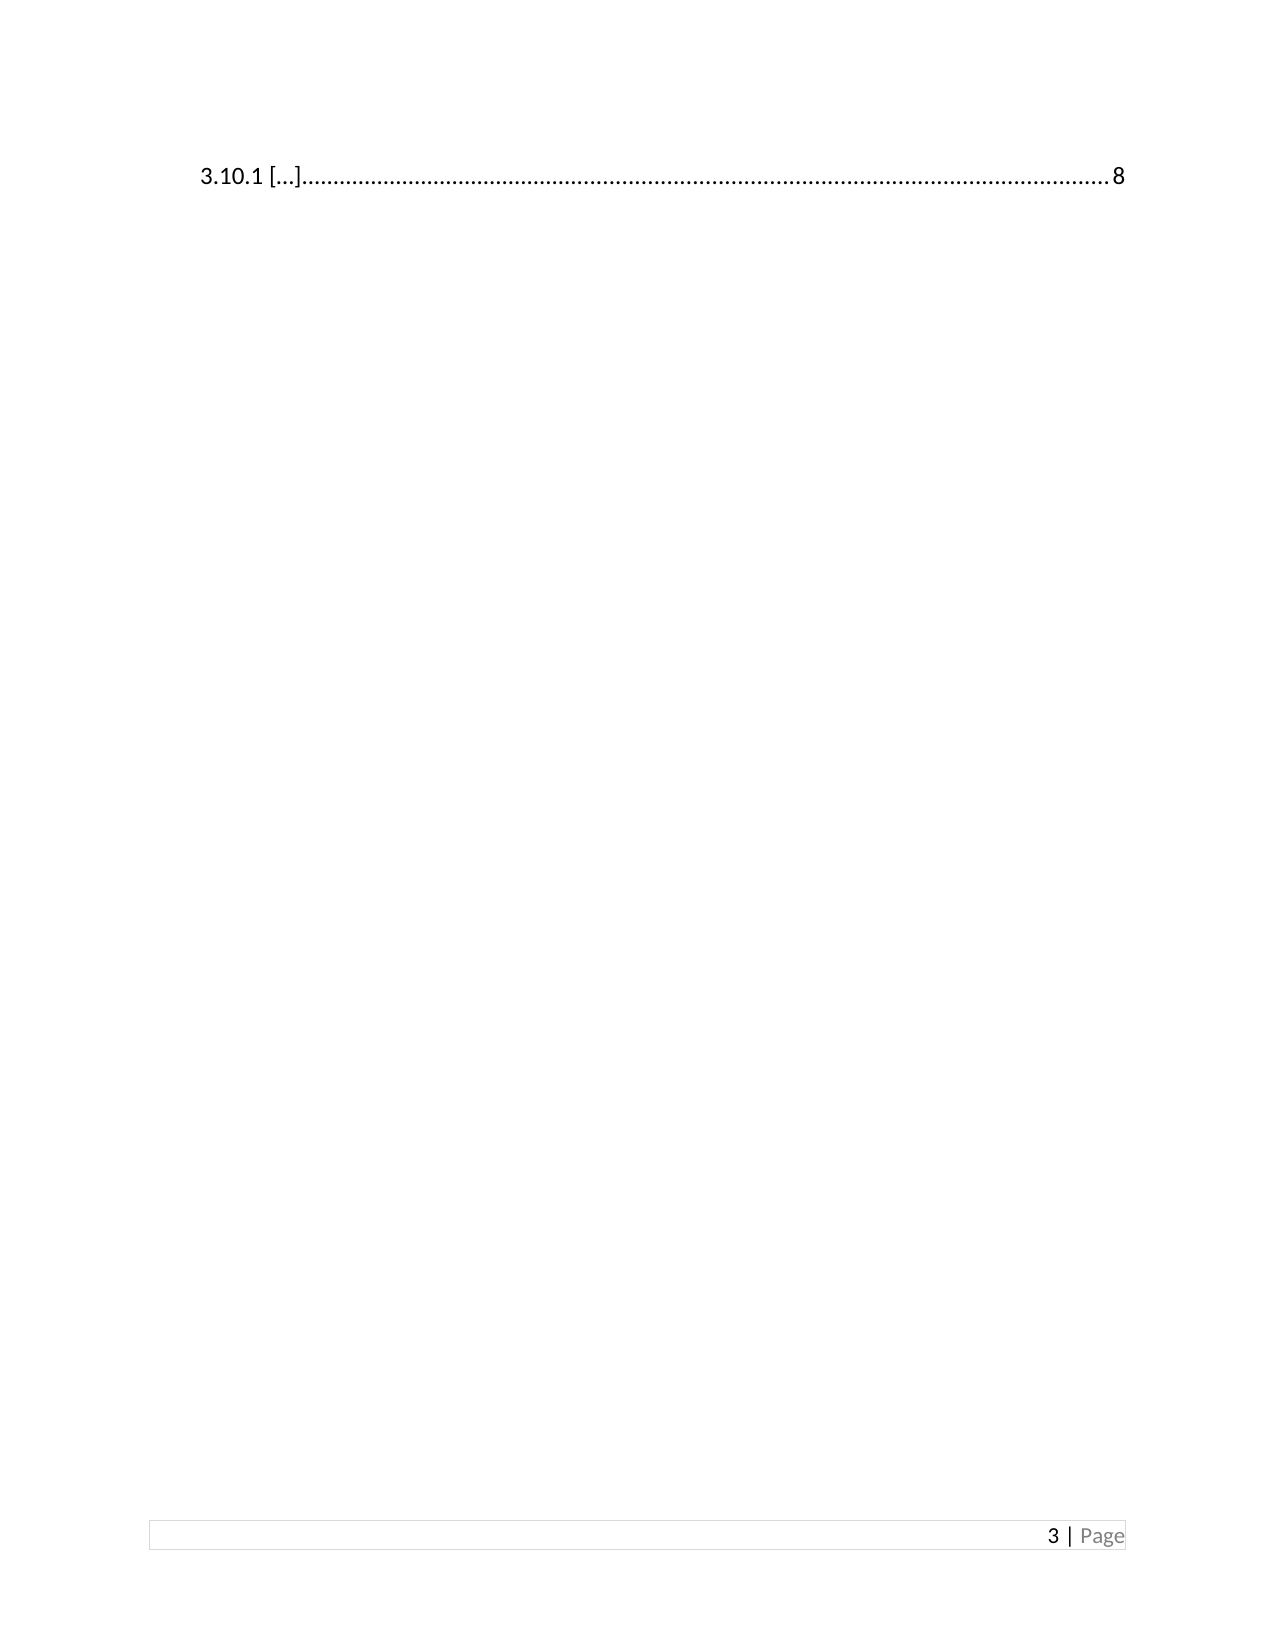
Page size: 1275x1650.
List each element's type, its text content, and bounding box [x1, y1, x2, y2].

text 3.10.1 […] 8 [200, 160, 1125, 190]
